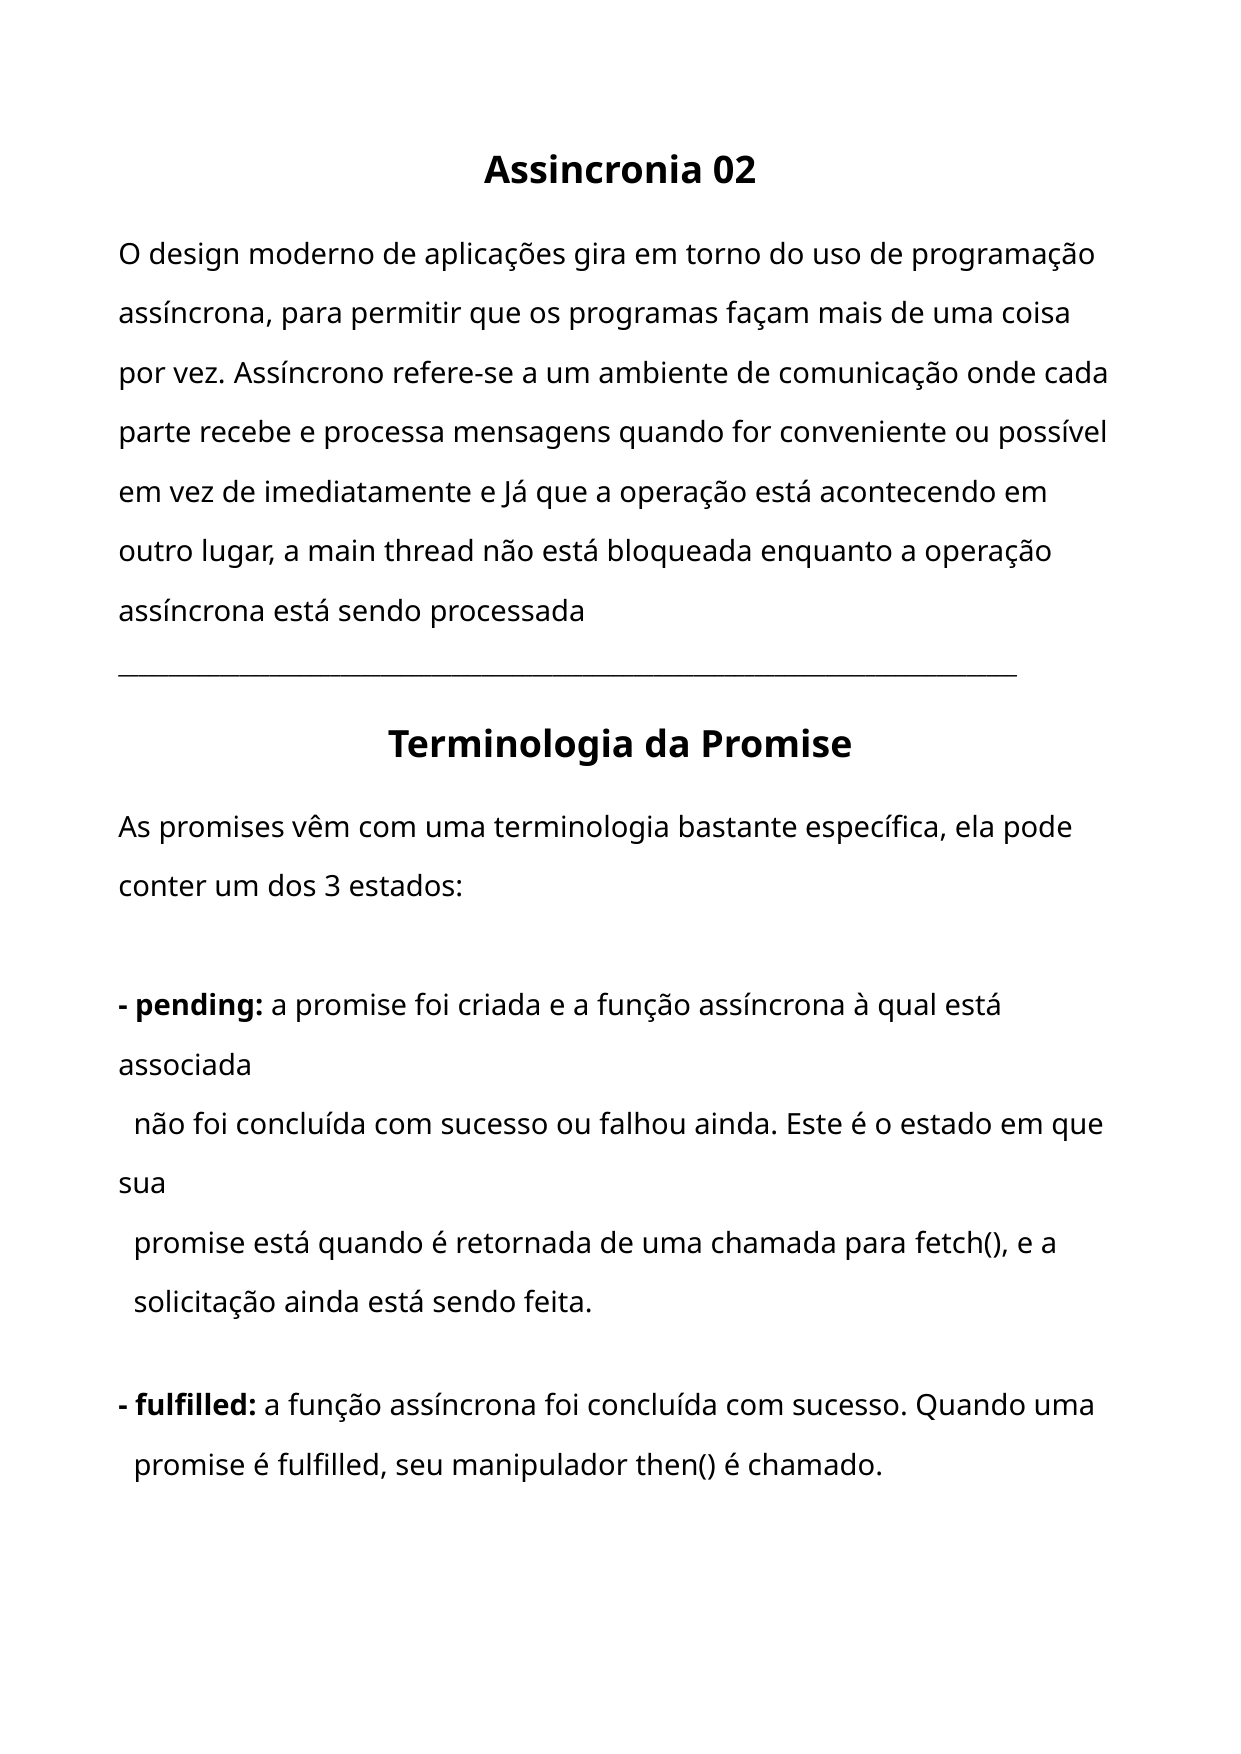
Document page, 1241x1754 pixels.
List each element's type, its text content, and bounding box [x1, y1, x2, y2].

text - fulfilled: a função assíncrona foi concluída com sucesso. Quando uma [118, 1384, 1122, 1424]
text _________________________________________________________________________________________ [118, 649, 1122, 681]
subtitle Assincronia 02 [118, 143, 1122, 195]
text não foi concluída com sucesso ou falhou ainda. Este é o estado em que sua [118, 1103, 1122, 1202]
text As promises vêm com uma terminologia bastante específica, ela pode conter um dos 3 estados: [118, 806, 1122, 905]
subtitle Terminologia da Promise [118, 717, 1122, 768]
text O design moderno de aplicações gira em torno do uso de programação assíncrona, para permitir que os programas façam mais de uma coisa por vez. Assíncrono refere-se a um ambiente de comunicação onde cada parte recebe e processa mensagens quando for conveniente ou possível em vez de imediatamente e Já que a operação está acontecendo em outro lugar, a main thread não está bloqueada enquanto a operação assíncrona está sendo processada [118, 233, 1122, 630]
text - pending: a promise foi criada e a função assíncrona à qual está associada [118, 984, 1122, 1083]
text promise é fulfilled, seu manipulador then() é chamado. [118, 1444, 1122, 1483]
text solicitação ainda está sendo feita. [118, 1282, 1122, 1321]
text promise está quando é retornada de uma chamada para fetch(), e a [118, 1222, 1122, 1262]
